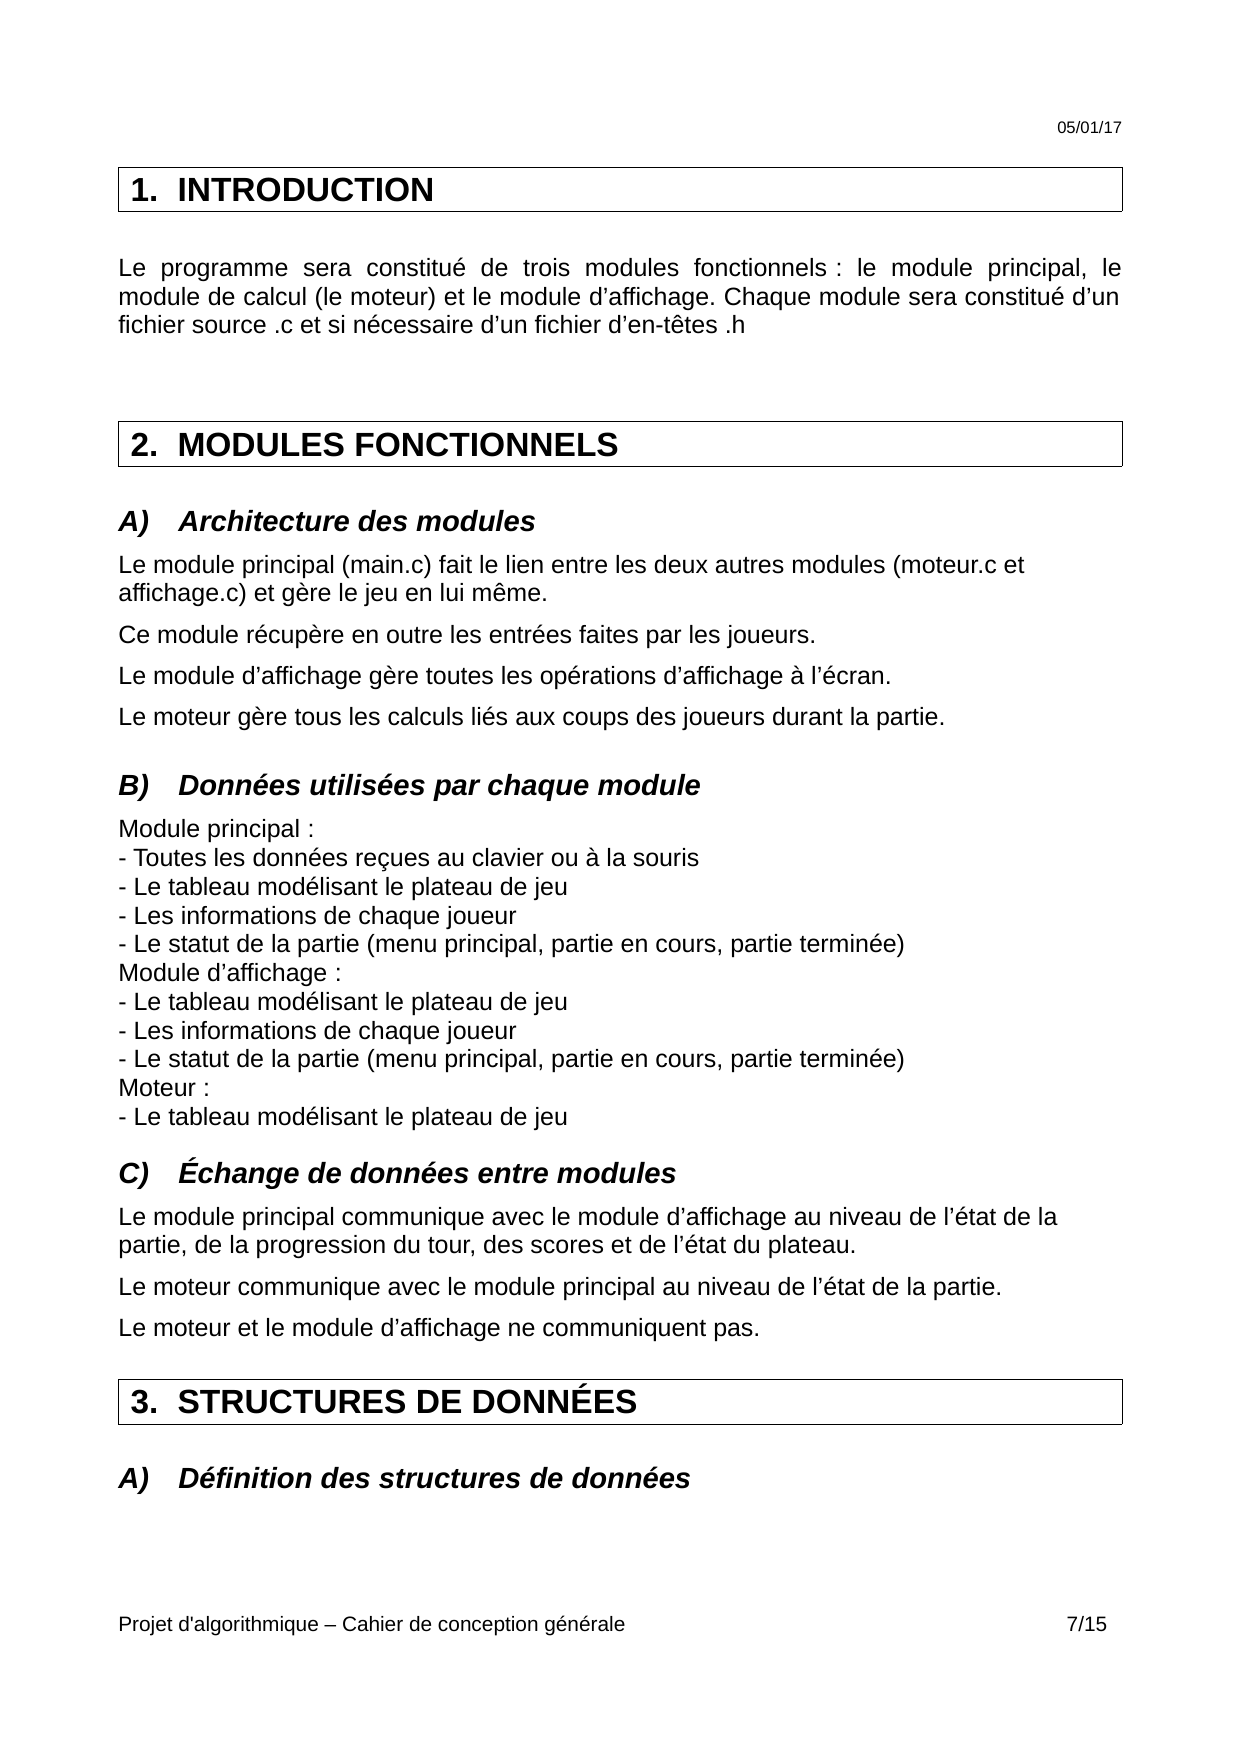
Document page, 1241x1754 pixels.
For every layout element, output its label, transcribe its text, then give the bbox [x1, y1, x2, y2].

text Le moteur communique avec le module principal au niveau de l’état de la partie. [118, 1272, 1122, 1301]
subtitle Définition des structures de données [118, 1461, 1122, 1495]
text - Les informations de chaque joueur [118, 901, 1122, 929]
text - Les informations de chaque joueur [118, 1016, 1122, 1044]
subtitle MODULES FONCTIONNELS [119, 422, 1122, 466]
text Module principal : [118, 814, 1122, 843]
text Le module principal communique avec le module d’affichage au niveau de l’état de la partie, de la progression du tour, des scores et de l’état du plateau. [118, 1202, 1122, 1259]
text Le moteur gère tous les calculs liés aux coups des joueurs durant la partie. [118, 702, 1122, 731]
text - Le tableau modélisant le plateau de jeu [118, 987, 1122, 1016]
text - Le tableau modélisant le plateau de jeu [118, 1102, 1122, 1131]
subtitle STRUCTURES DE DONNÉES [119, 1380, 1122, 1424]
text - Toutes les données reçues au clavier ou à la souris [118, 843, 1122, 872]
text Module d’affichage : [118, 958, 1122, 987]
subtitle INTRODUCTION [119, 168, 1122, 211]
text Le module d’affichage gère toutes les opérations d’affichage à l’écran. [118, 661, 1122, 690]
text Moteur : [118, 1073, 1122, 1102]
text Le moteur et le module d’affichage ne communiquent pas. [118, 1313, 1122, 1342]
text Ce module récupère en outre les entrées faites par les joueurs. [118, 620, 1122, 648]
text - Le statut de la partie (menu principal, partie en cours, partie terminée) [118, 929, 1122, 958]
text Le programme sera constitué de trois modules fonctionnels : le module principal, le module de calcul (le moteur) et le module d’affichage. Chaque module sera constitué d’un fichier source .c et si nécessaire d’un fichier d’en-têtes .h [118, 253, 1122, 339]
text - Le tableau modélisant le plateau de jeu [118, 872, 1122, 901]
subtitle Architecture des modules [118, 504, 1122, 537]
text - Le statut de la partie (menu principal, partie en cours, partie terminée) [118, 1044, 1122, 1073]
text Le module principal (main.c) fait le lien entre les deux autres modules (moteur.c et affichage.c) et gère le jeu en lui même. [118, 550, 1122, 607]
subtitle Échange de données entre modules [118, 1156, 1122, 1189]
subtitle Données utilisées par chaque module [118, 768, 1122, 802]
